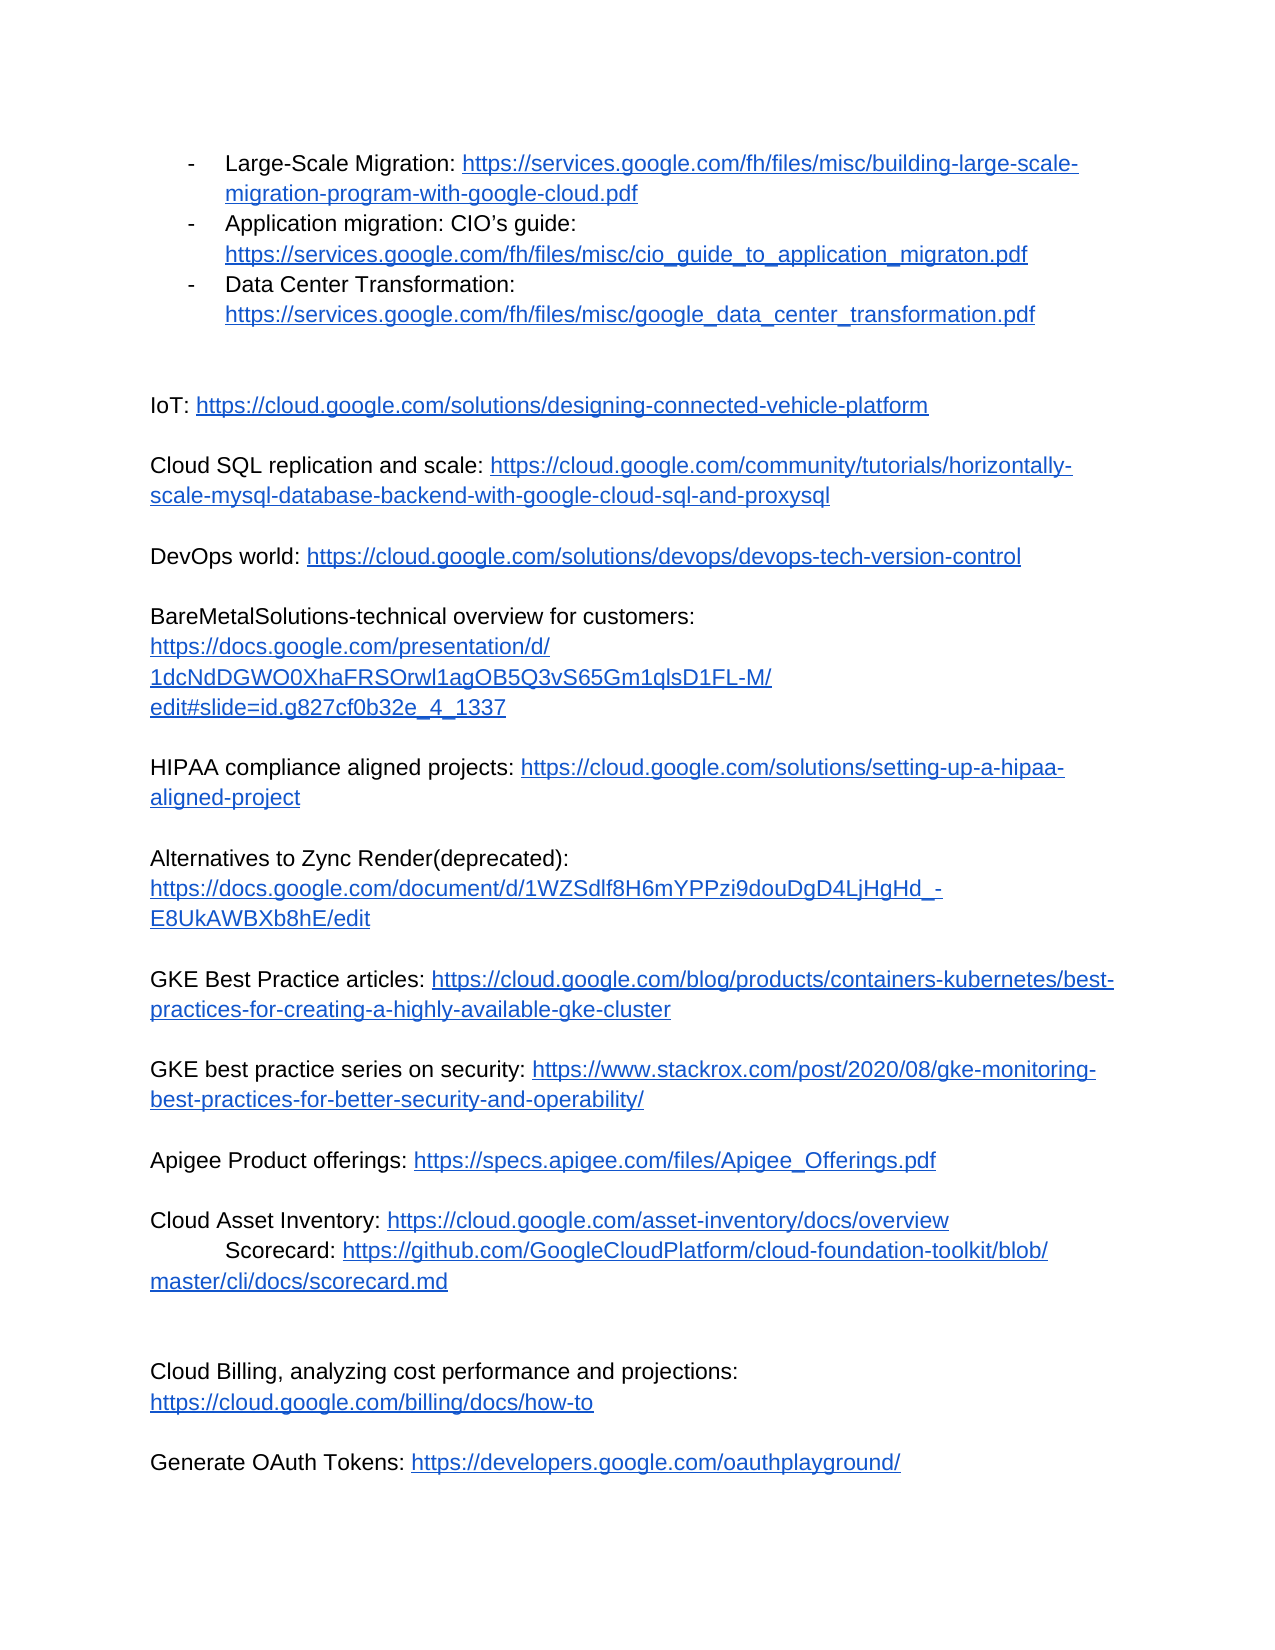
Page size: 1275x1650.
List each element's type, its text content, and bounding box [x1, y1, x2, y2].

text Cloud Asset Inventory: https://cloud.google.com/asset-inventory/docs/overview [150, 1207, 1125, 1234]
text https://docs.google.com/presentation/d/1dcNdDGWO0XhaFRSOrwl1agOB5Q3vS65Gm1qlsD1FL-M/edit#slide=id.g827cf0b32e_4_1337 [150, 633, 1125, 720]
text Apigee Product offerings: https://specs.apigee.com/files/Apigee_Offerings.pdf [150, 1147, 1125, 1173]
text Cloud Billing, analyzing cost performance and projections: [150, 1358, 1125, 1385]
text Generate OAuth Tokens: https://developers.google.com/oauthplayground/ [150, 1449, 1125, 1475]
list Application migration: CIO’s guide: https://services.google.com/fh/files/misc/cio_guide_to_application_migraton.pdf [187, 210, 1125, 267]
text HIPAA compliance aligned projects: https://cloud.google.com/solutions/setting-up-a-hipaa-aligned-project [150, 754, 1125, 811]
text Cloud SQL replication and scale: https://cloud.google.com/community/tutorials/horizontally-scale-mysql-database-backend-with-google-cloud-sql-and-proxysql [150, 452, 1125, 509]
text https://cloud.google.com/billing/docs/how-to [150, 1388, 1125, 1415]
text GKE Best Practice articles: https://cloud.google.com/blog/products/containers-kubernetes/best-practices-for-creating-a-highly-available-gke-cluster [150, 966, 1125, 1022]
list Large-Scale Migration: https://services.google.com/fh/files/misc/building-large-scale-migration-program-with-google-cloud.pdf [187, 150, 1125, 207]
text DevOps world: https://cloud.google.com/solutions/devops/devops-tech-version-control [150, 543, 1125, 569]
text GKE best practice series on security: https://www.stackrox.com/post/2020/08/gke-monitoring-best-practices-for-better-security-and-operability/ [150, 1056, 1125, 1113]
text Scorecard: https://github.com/GoogleCloudPlatform/cloud-foundation-toolkit/blob/master/cli/docs/scorecard.md [150, 1237, 1125, 1294]
text Alternatives to Zync Render(deprecated): https://docs.google.com/document/d/1WZSdlf8H6mYPPzi9douDgD4LjHgHd_-E8UkAWBXb8hE/edit [150, 845, 1125, 932]
list Data Center Transformation: https://services.google.com/fh/files/misc/google_data_center_transformation.pdf [187, 271, 1125, 327]
text BareMetalSolutions-technical overview for customers: [150, 603, 1125, 629]
text IoT: https://cloud.google.com/solutions/designing-connected-vehicle-platform [150, 392, 1125, 418]
